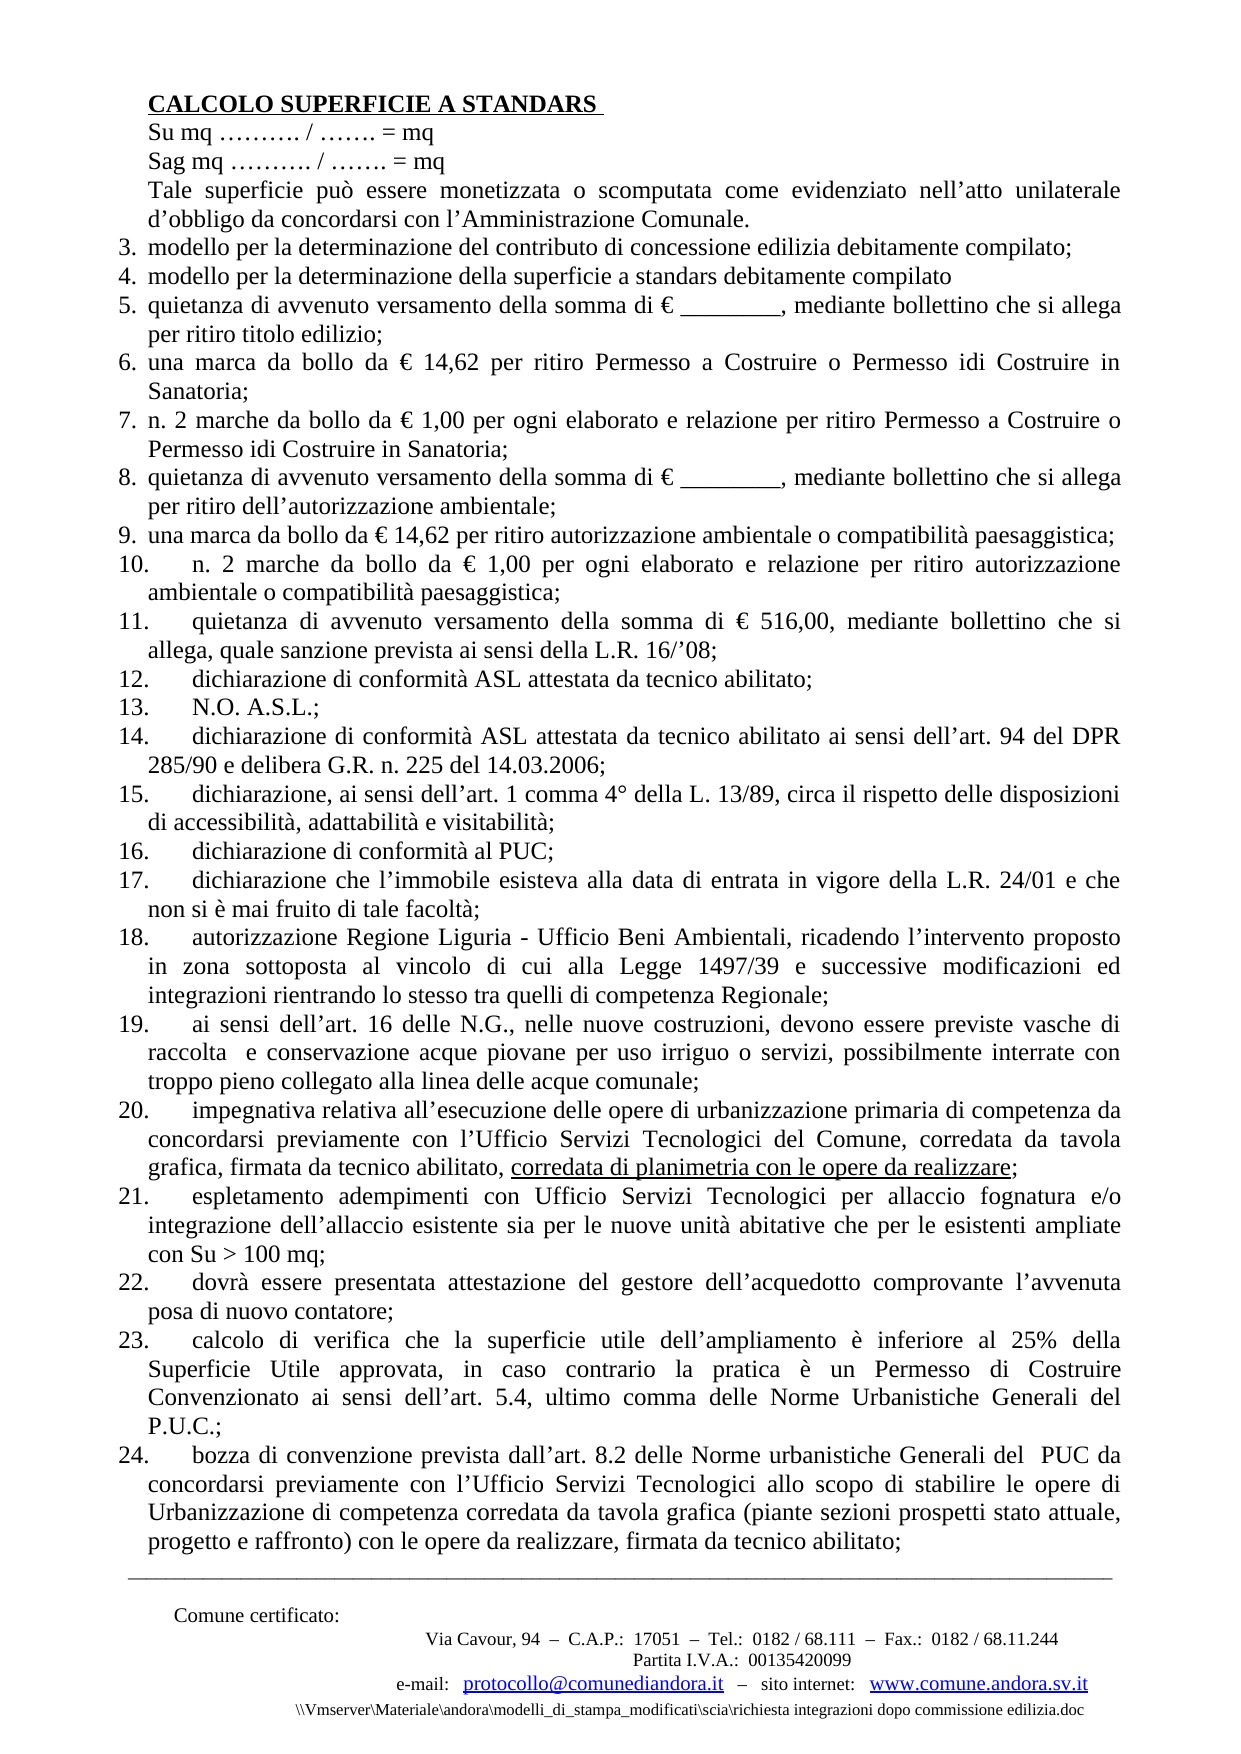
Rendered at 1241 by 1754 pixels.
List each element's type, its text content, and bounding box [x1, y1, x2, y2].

text CALCOLO SUPERFICIE A STANDARS [148, 89, 1122, 117]
list modello per la determinazione della superficie a standars debitamente compilato [118, 261, 1122, 290]
list dichiarazione di conformità ASL attestata da tecnico abilitato ai sensi dell’art. 94 del DPR 285/90 e delibera G.R. n. 225 del 14.03.2006; [118, 721, 1122, 779]
list dichiarazione di conformità ASL attestata da tecnico abilitato; [118, 664, 1122, 692]
list N.O. A.S.L.; [118, 692, 1122, 721]
list impegnativa relativa all’esecuzione delle opere di urbanizzazione primaria di competenza da concordarsi previamente con l’Ufficio Servizi Tecnologici del Comune, corredata da tavola grafica, firmata da tecnico abilitato, corredata di planimetria con le opere da realizzare; [118, 1095, 1122, 1181]
list bozza di convenzione prevista dall’art. 8.2 delle Norme urbanistiche Generali del PUC da concordarsi previamente con l’Ufficio Servizi Tecnologici allo scopo di stabilire le opere di Urbanizzazione di competenza corredata da tavola grafica (piante sezioni prospetti stato attuale, progetto e raffronto) con le opere da realizzare, firmata da tecnico abilitato; [118, 1440, 1122, 1555]
list espletamento adempimenti con Ufficio Servizi Tecnologici per allaccio fognatura e/o integrazione dell’allaccio esistente sia per le nuove unità abitative che per le esistenti ampliate con Su > 100 mq; [118, 1181, 1122, 1267]
text Su mq ………. / ……. = mq [148, 117, 1122, 146]
list n. 2 marche da bollo da € 1,00 per ogni elaborato e relazione per ritiro autorizzazione ambientale o compatibilità paesaggistica; [118, 549, 1122, 606]
list modello per la determinazione del contributo di concessione edilizia debitamente compilato; [118, 232, 1122, 261]
list autorizzazione Regione Liguria - Ufficio Beni Ambientali, ricadendo l’intervento proposto in zona sottoposta al vincolo di cui alla Legge 1497/39 e successive modificazioni ed integrazioni rientrando lo stesso tra quelli di competenza Regionale; [118, 922, 1122, 1009]
list calcolo di verifica che la superficie utile dell’ampliamento è inferiore al 25% della Superficie Utile approvata, in caso contrario la pratica è un Permesso di Costruire Convenzionato ai sensi dell’art. 5.4, ultimo comma delle Norme Urbanistiche Generali del P.U.C.; [118, 1325, 1122, 1440]
list una marca da bollo da € 14,62 per ritiro autorizzazione ambientale o compatibilità paesaggistica; [118, 520, 1122, 549]
text Tale superficie può essere monetizzata o scomputata come evidenziato nell’atto unilaterale d’obbligo da concordarsi con l’Amministrazione Comunale. [148, 175, 1122, 232]
list dichiarazione, ai sensi dell’art. 1 comma 4° della L. 13/89, circa il rispetto delle disposizioni di accessibilità, adattabilità e visitabilità; [118, 779, 1122, 836]
list ai sensi dell’art. 16 delle N.G., nelle nuove costruzioni, devono essere previste vasche di raccolta e conservazione acque piovane per uso irriguo o servizi, possibilmente interrate con troppo pieno collegato alla linea delle acque comunale; [118, 1009, 1122, 1095]
list quietanza di avvenuto versamento della somma di € 516,00, mediante bollettino che si allega, quale sanzione prevista ai sensi della L.R. 16/’08; [118, 606, 1122, 664]
list dichiarazione di conformità al PUC; [118, 836, 1122, 865]
list dichiarazione che l’immobile esisteva alla data di entrata in vigore della L.R. 24/01 e che non si è mai fruito di tale facoltà; [118, 865, 1122, 922]
list una marca da bollo da € 14,62 per ritiro Permesso a Costruire o Permesso idi Costruire in Sanatoria; [118, 347, 1122, 405]
list n. 2 marche da bollo da € 1,00 per ogni elaborato e relazione per ritiro Permesso a Costruire o Permesso idi Costruire in Sanatoria; [118, 405, 1122, 462]
list dovrà essere presentata attestazione del gestore dell’acquedotto comprovante l’avvenuta posa di nuovo contatore; [118, 1267, 1122, 1325]
text Sag mq ………. / ……. = mq [148, 146, 1122, 175]
list quietanza di avvenuto versamento della somma di € ________, mediante bollettino che si allega per ritiro dell’autorizzazione ambientale; [118, 462, 1122, 520]
list quietanza di avvenuto versamento della somma di € ________, mediante bollettino che si allega per ritiro titolo edilizio; [118, 290, 1122, 347]
